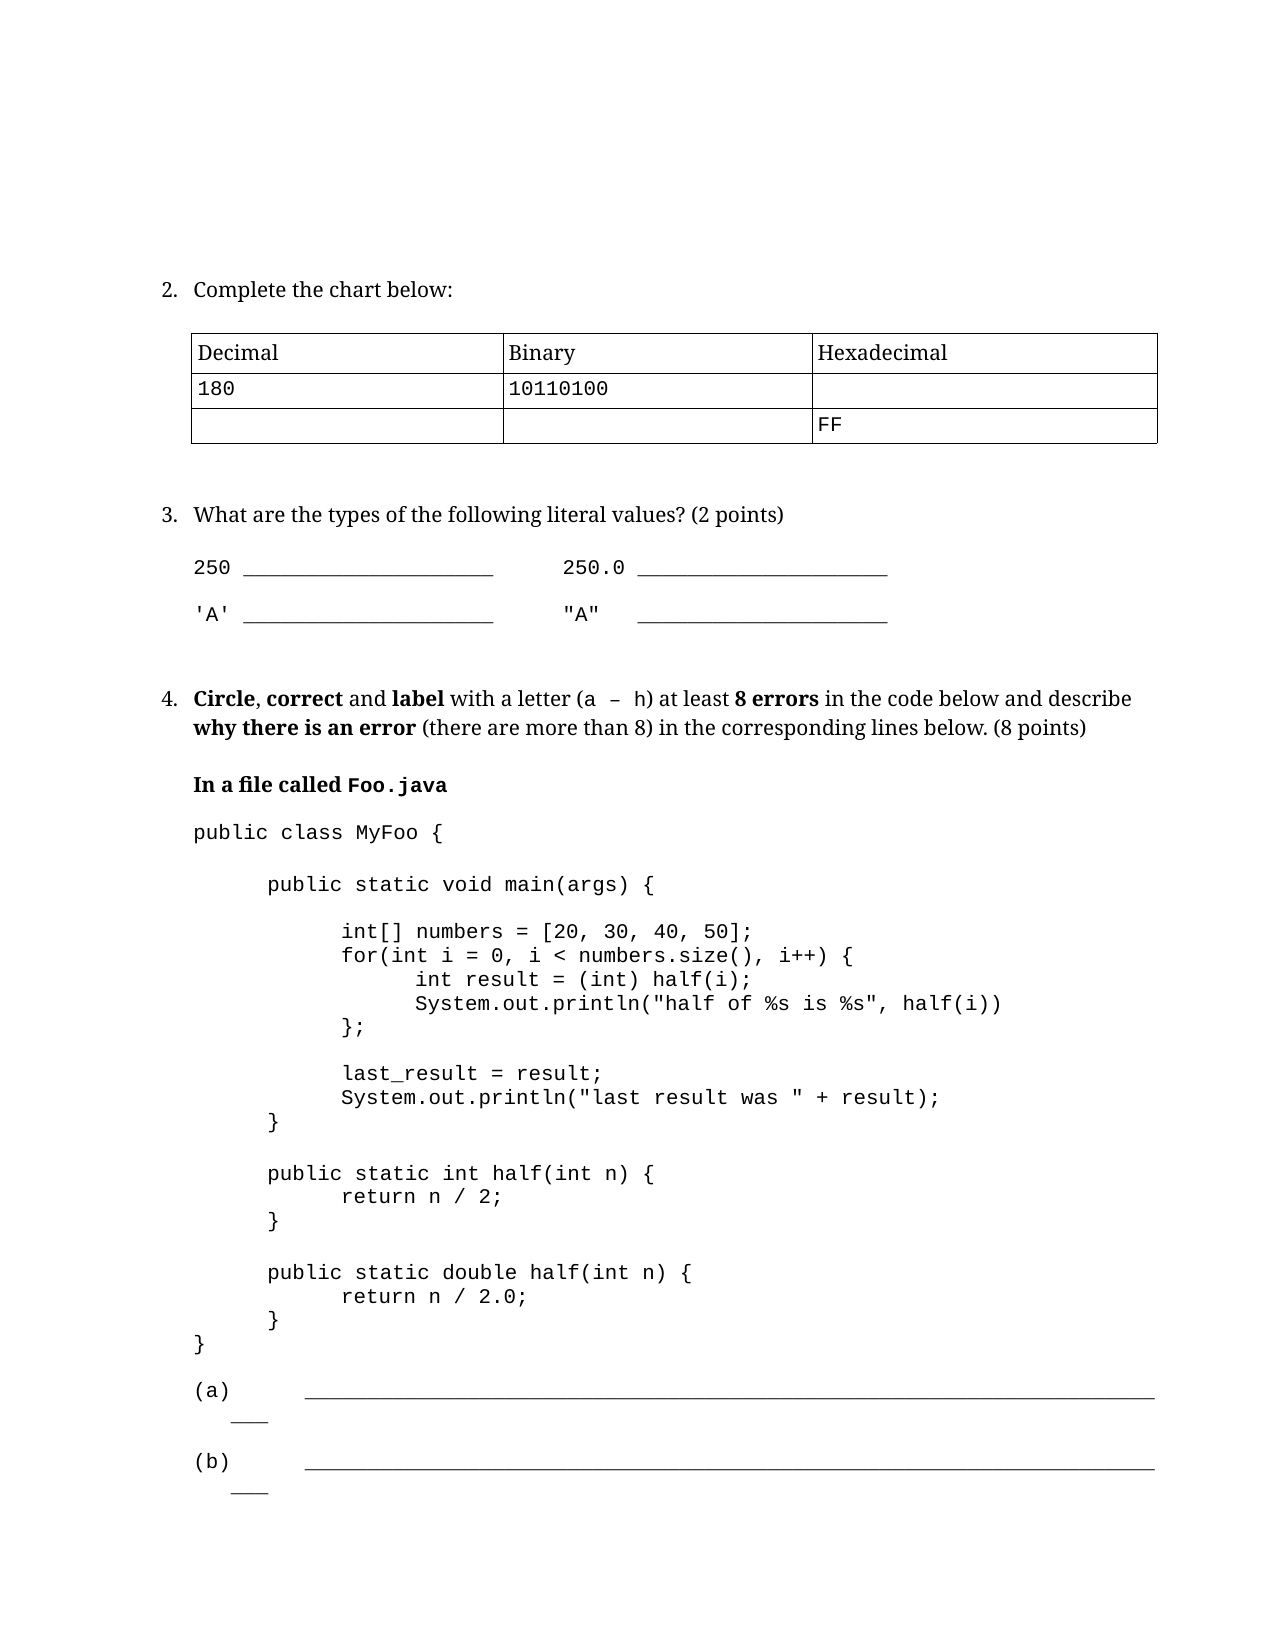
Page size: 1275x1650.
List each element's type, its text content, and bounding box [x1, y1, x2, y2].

list int[] numbers = [20, 30, 40, 50]; [156, 922, 1157, 945]
table_header Decimal [192, 334, 503, 372]
list What are the types of the following literal values? (2 points) 250 ____________________ 250.0 ____________________ 'A' ____________________ "A" ____________________ [156, 500, 1157, 684]
table_cell [192, 409, 503, 443]
list Complete the chart below: [156, 276, 1157, 332]
table_cell 180 [192, 374, 503, 408]
table_cell [504, 409, 812, 443]
list public static void main(args) { [156, 874, 1157, 922]
list int result = (int) half(i); [156, 969, 1157, 992]
list return n / 2; [156, 1186, 1157, 1210]
list } [156, 1111, 1157, 1134]
list public static double half(int n) { [156, 1262, 1157, 1286]
list [268, 58, 1157, 276]
list In a file called Foo.java public class MyFoo { [156, 742, 1157, 846]
list System.out.println("half of %s is %s", half(i)) [156, 992, 1157, 1016]
table_cell [813, 374, 1157, 408]
list for(int i = 0, i < numbers.size(), i++) { [156, 945, 1157, 969]
list System.out.println("last result was " + result); [156, 1087, 1157, 1111]
list return n / 2.0; [156, 1286, 1157, 1309]
table_header Hexadecimal [813, 334, 1157, 372]
list Circle, correct and label with a letter (a – h) at least 8 errors in the code below and describe why there is an error (there are more than 8) in the corresponding lines below. (8 points) [156, 684, 1157, 742]
list last_result = result; [156, 1063, 1157, 1087]
table_cell 10110100 [504, 374, 812, 408]
list _______________________________________________________________________ [193, 1380, 1157, 1451]
list }; [156, 1016, 1157, 1040]
list } [156, 1210, 1157, 1234]
table_cell FF [813, 409, 1157, 443]
list public static int half(int n) { [156, 1163, 1157, 1186]
table_header Binary [504, 334, 812, 372]
list } [156, 1309, 1157, 1333]
list } [156, 1333, 1157, 1380]
list _______________________________________________________________________ [193, 1451, 1157, 1522]
